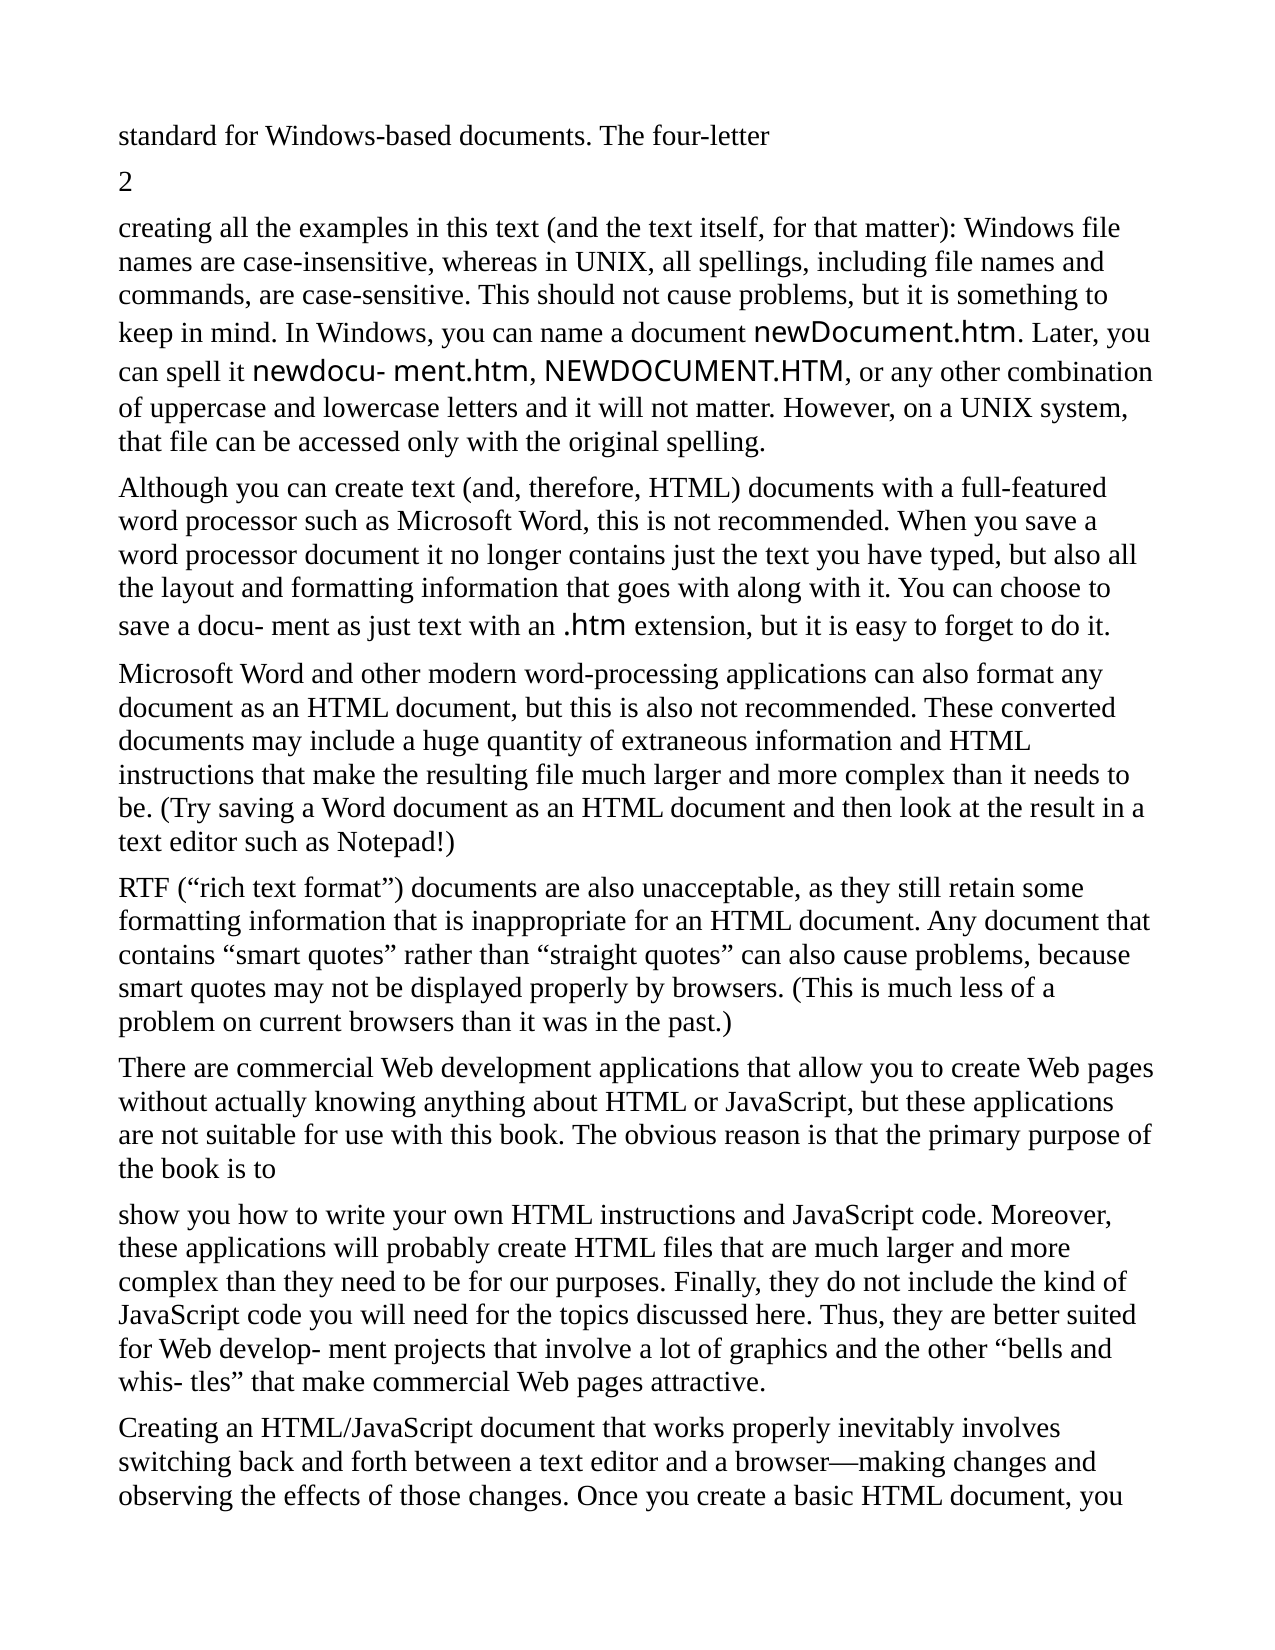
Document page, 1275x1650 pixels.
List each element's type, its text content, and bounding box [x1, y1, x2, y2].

text Creating an HTML/JavaScript document that works properly inevitably involves switching back and forth between a text editor and a browser—making changes and observing the effects of those changes. Once you create a basic HTML document, you [118, 1411, 1157, 1511]
text Microsoft Word and other modern word-processing applications can also format any document as an HTML document, but this is also not recommended. These converted documents may include a huge quantity of extraneous information and HTML instructions that make the resulting file much larger and more complex than it needs to be. (Try saving a Word document as an HTML document and then look at the result in a text editor such as Notepad!) [118, 656, 1157, 857]
text Although you can create text (and, therefore, HTML) documents with a full-featured word processor such as Microsoft Word, this is not recommended. When you save a word processor document it no longer contains just the text you have typed, but also all the layout and formatting information that goes with along with it. You can choose to save a docu- ment as just text with an .htm extension, but it is easy to forget to do it. [118, 470, 1157, 644]
text 2 [118, 164, 1157, 198]
text RTF (“rich text format”) documents are also unacceptable, as they still retain some formatting information that is inappropriate for an HTML document. Any document that contains “smart quotes” rather than “straight quotes” can also cause problems, because smart quotes may not be displayed properly by browsers. (This is much less of a problem on current browsers than it was in the past.) [118, 870, 1157, 1038]
text There are commercial Web development applications that allow you to create Web pages without actually knowing anything about HTML or JavaScript, but these applications are not suitable for use with this book. The obvious reason is that the primary purpose of the book is to [118, 1050, 1157, 1184]
text creating all the examples in this text (and the text itself, for that matter): Windows file names are case-insensitive, whereas in UNIX, all spellings, including file names and commands, are case-sensitive. This should not cause problems, but it is something to keep in mind. In Windows, you can name a document newDocument.htm. Later, you can spell it newdocu- ment.htm, NEWDOCUMENT.HTM, or any other combination of uppercase and lowercase letters and it will not matter. However, on a UNIX system, that file can be accessed only with the original spelling. [118, 210, 1157, 457]
text show you how to write your own HTML instructions and JavaScript code. Moreover, these applications will probably create HTML files that are much larger and more complex than they need to be for our purposes. Finally, they do not include the kind of JavaScript code you will need for the topics discussed here. Thus, they are better suited for Web develop- ment projects that involve a lot of graphics and the other “bells and whis- tles” that make commercial Web pages attractive. [118, 1197, 1157, 1398]
text standard for Windows-based documents. The four-letter [118, 118, 1157, 152]
